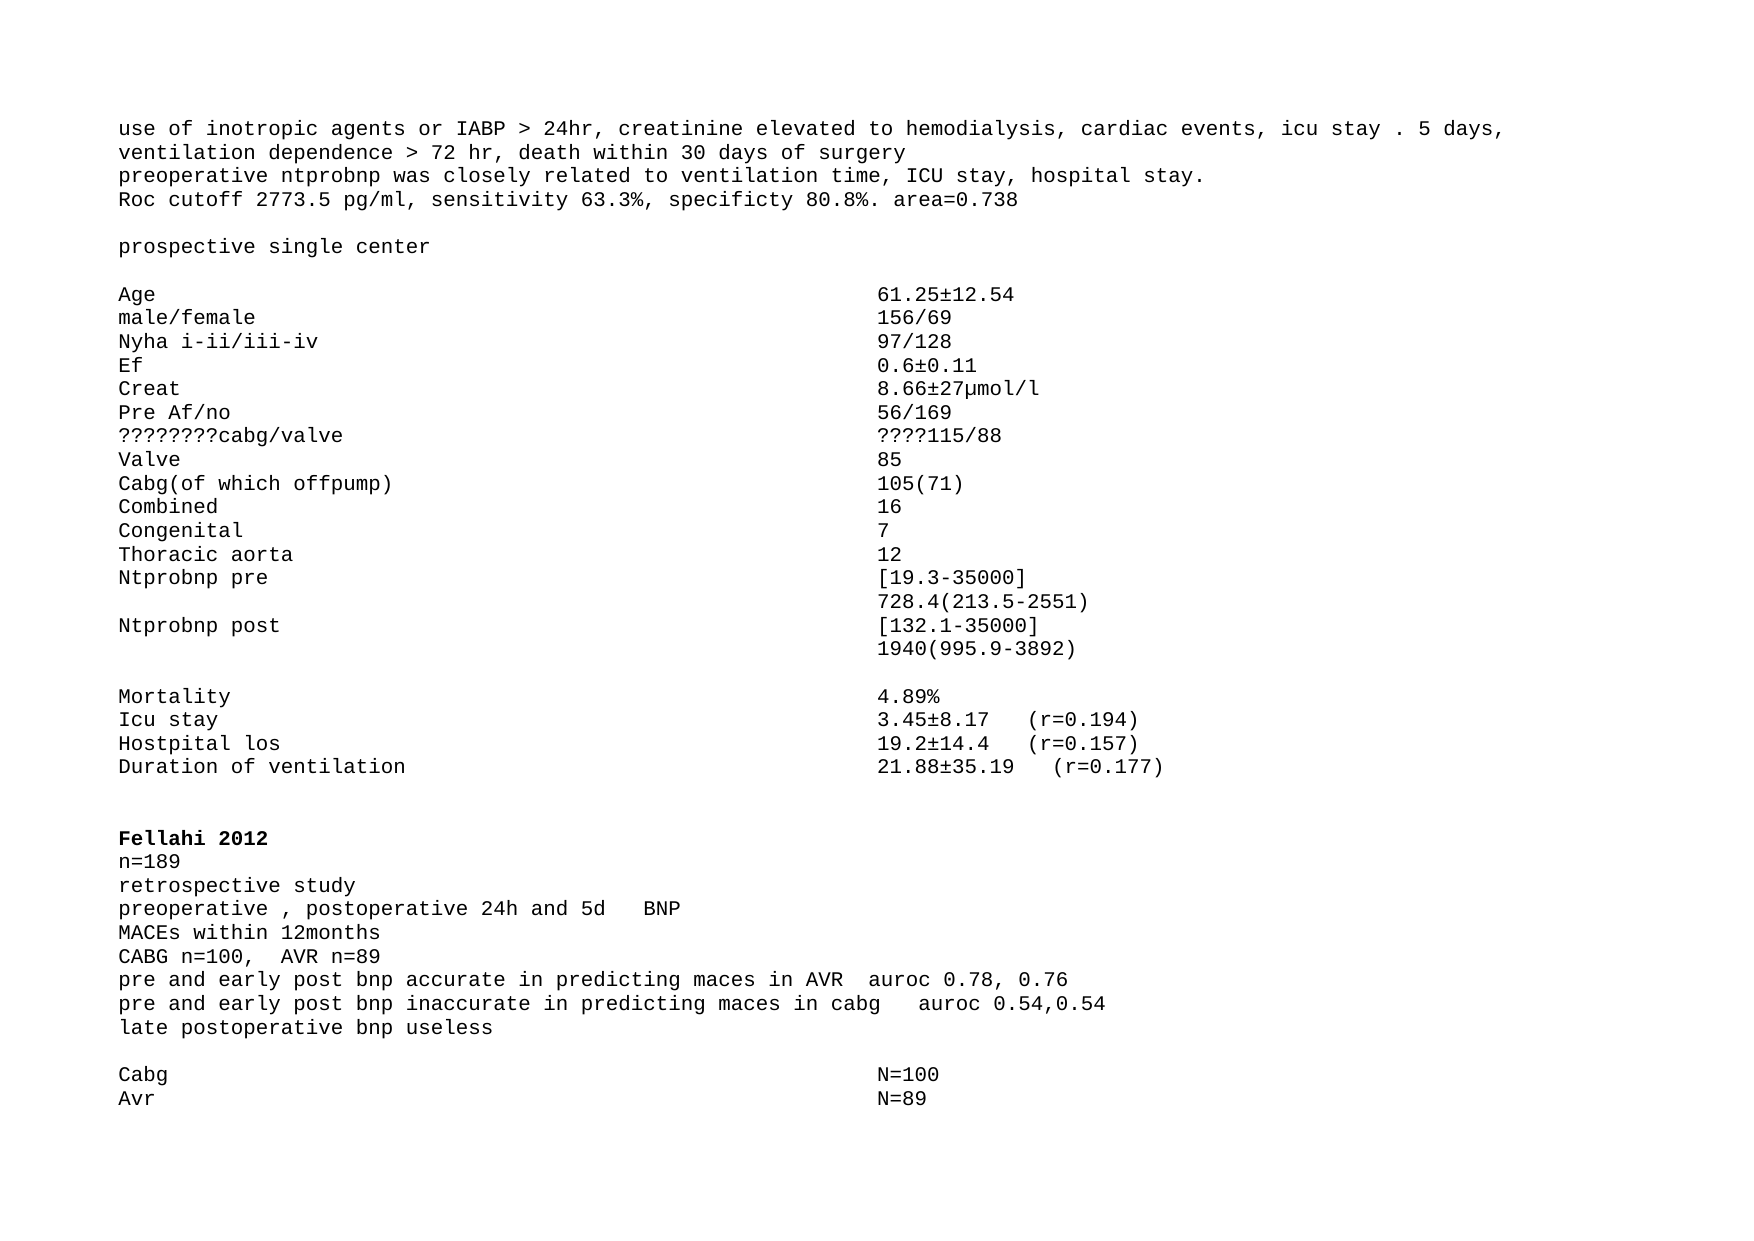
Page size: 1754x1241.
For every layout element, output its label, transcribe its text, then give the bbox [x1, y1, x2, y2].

table_cell ????????cabg/valve [118, 426, 877, 449]
text n=189 [118, 851, 1636, 875]
table_cell 56/169 [877, 402, 1636, 426]
table_cell Combined [118, 496, 877, 520]
text prospective single center [118, 236, 1636, 260]
table_cell Pre Af/no [118, 402, 877, 426]
table_cell Mortality [118, 686, 877, 709]
table_cell N=89 [877, 1088, 1636, 1111]
table_cell Nyha i-ii/iii-iv [118, 331, 877, 354]
table_cell Creat [118, 378, 877, 402]
table_cell 85 [877, 449, 1636, 473]
table_cell 105(71) [877, 473, 1636, 496]
table_cell 21.88±35.19 (r=0.177) [877, 757, 1636, 780]
table_cell Avr [118, 1088, 877, 1111]
table_cell Congenital [118, 520, 877, 544]
text preoperative , postoperative 24h and 5d BNP [118, 898, 1636, 922]
table_cell 3.45±8.17 (r=0.194) [877, 709, 1636, 733]
table_header N=100 [877, 1064, 1636, 1088]
table_cell 0.6±0.11 [877, 355, 1636, 378]
table_header 61.25±12.54 [877, 284, 1636, 307]
text Fellahi 2012 [118, 827, 1636, 851]
text pre and early post bnp accurate in predicting maces in AVR auroc 0.78, 0.76 [118, 969, 1636, 993]
table_cell Ntprobnp post [118, 615, 877, 686]
table_header Cabg [118, 1064, 877, 1088]
table_cell Ntprobnp pre [118, 568, 877, 615]
table_cell Icu stay [118, 709, 877, 733]
table_cell 19.2±14.4 (r=0.157) [877, 733, 1636, 757]
text pre and early post bnp inaccurate in predicting maces in cabg auroc 0.54,0.54 [118, 993, 1636, 1017]
table_cell 12 [877, 544, 1636, 567]
table_cell Hostpital los [118, 733, 877, 757]
table_cell [19.3-35000] 728.4(213.5-2551) [877, 568, 1636, 615]
table_cell 8.66±27µmol/l [877, 378, 1636, 402]
table_cell 97/128 [877, 331, 1636, 354]
table_cell Ef [118, 355, 877, 378]
table_cell 156/69 [877, 307, 1636, 331]
table_cell Valve [118, 449, 877, 473]
text use of inotropic agents or IABP > 24hr, creatinine elevated to hemodialysis, cardiac events, icu stay . 5 days, ventilation dependence > 72 hr, death within 30 days of surgery [118, 118, 1636, 165]
table_cell Cabg(of which offpump) [118, 473, 877, 496]
table_header Age [118, 284, 877, 307]
text preoperative ntprobnp was closely related to ventilation time, ICU stay, hospital stay. [118, 165, 1636, 189]
table_cell Thoracic aorta [118, 544, 877, 567]
table_cell [132.1-35000] 1940(995.9-3892) [877, 615, 1636, 686]
table_cell 7 [877, 520, 1636, 544]
table_cell male/female [118, 307, 877, 331]
text CABG n=100, AVR n=89 [118, 946, 1636, 969]
text Roc cutoff 2773.5 pg/ml, sensitivity 63.3%, specificty 80.8%. area=0.738 [118, 189, 1636, 213]
text MACEs within 12months [118, 922, 1636, 946]
table_cell Duration of ventilation [118, 757, 877, 780]
table_cell 16 [877, 496, 1636, 520]
text retrospective study [118, 875, 1636, 898]
text late postoperative bnp useless [118, 1017, 1636, 1040]
table_cell ????115/88 [877, 426, 1636, 449]
table_cell 4.89% [877, 686, 1636, 709]
